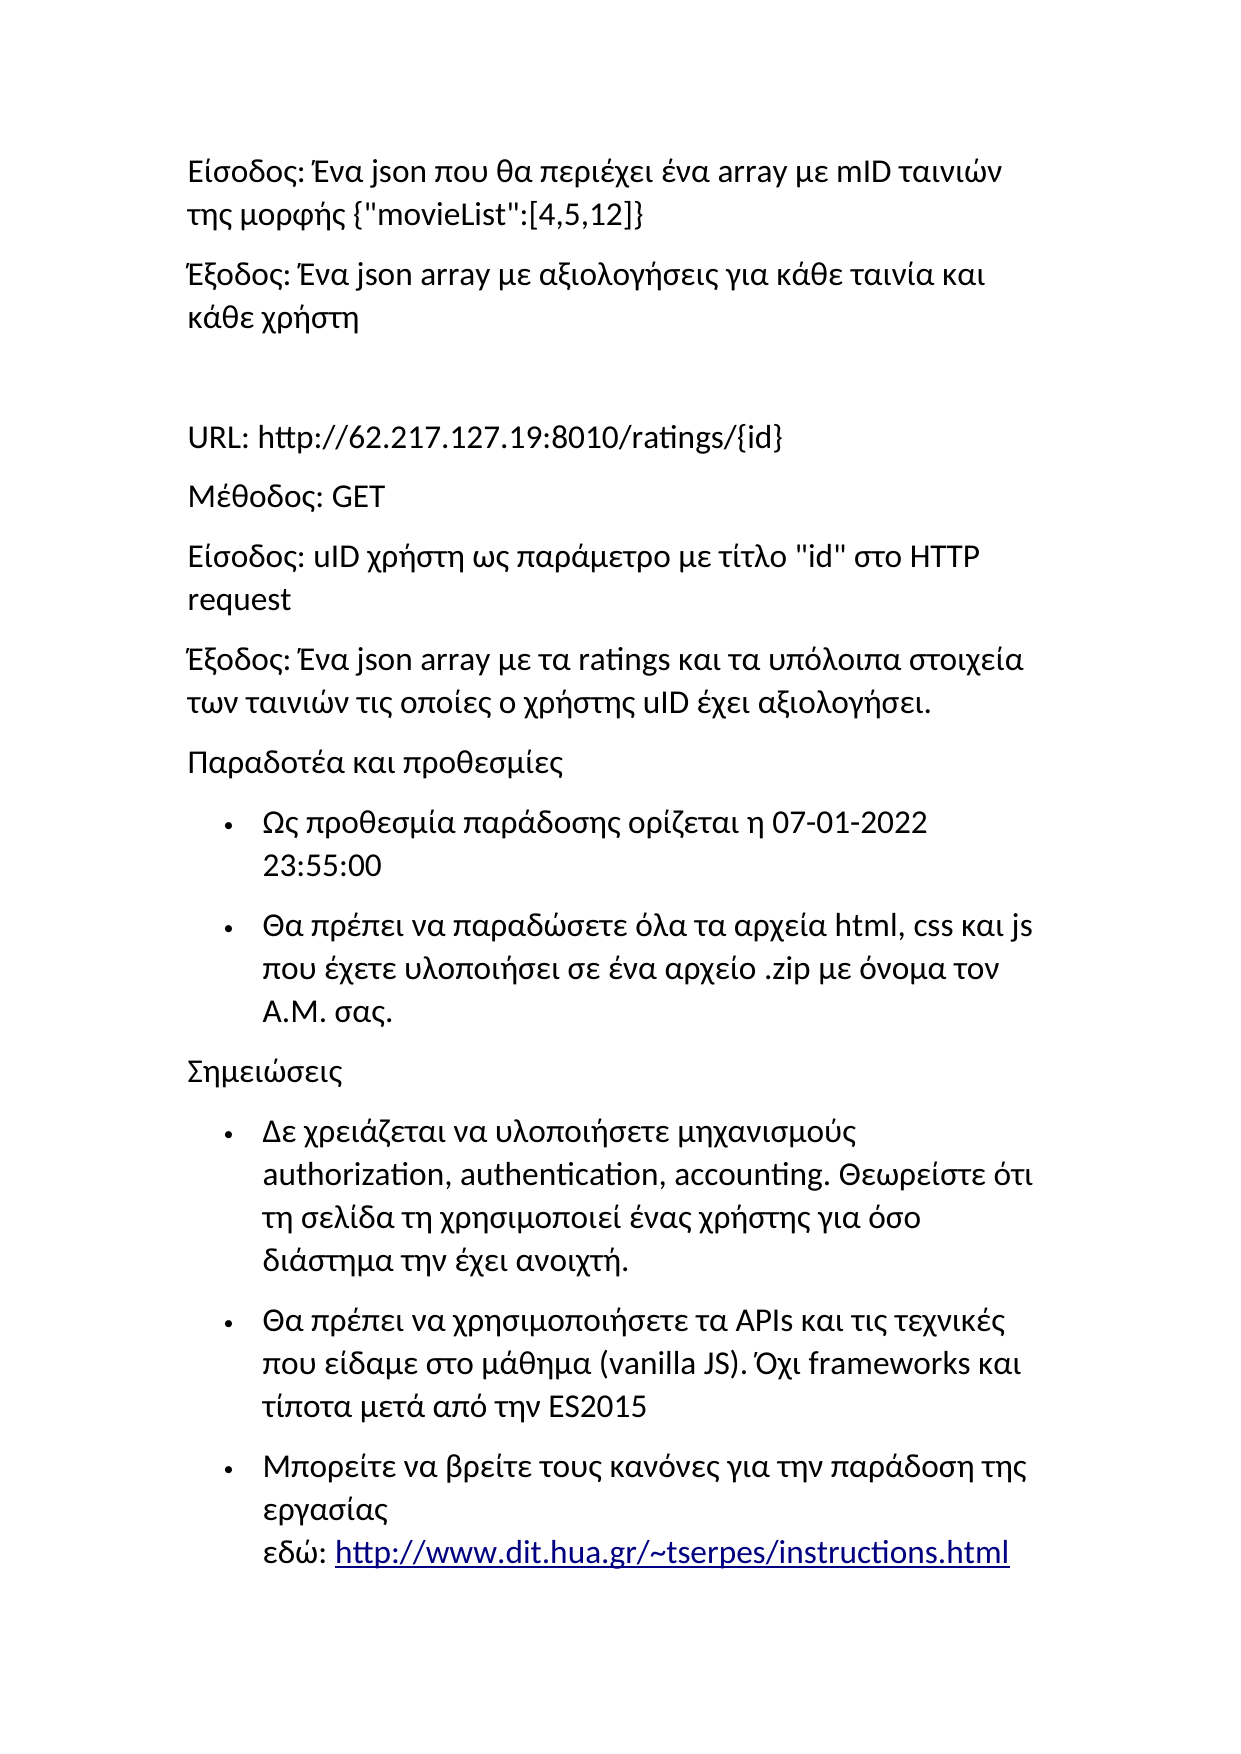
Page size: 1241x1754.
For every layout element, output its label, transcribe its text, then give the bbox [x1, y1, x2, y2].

text Μέθοδος: GET [187, 475, 1053, 516]
text Είσοδος: Ένα json που θα περιέχει ένα array με mID ταινιών της μορφής {"movieList":[4,5,12]} [187, 150, 1053, 234]
list Ως προθεσμία παράδοσης ορίζεται η 07-01-2022 23:55:00 [225, 801, 1053, 885]
text Έξοδος: Ένα json array με τα ratings και τα υπόλοιπα στοιχεία των ταινιών τις οποίες ο χρήστης uID έχει αξιολογήσει. [187, 638, 1053, 722]
list Δε χρειάζεται να υλοποιήσετε μηχανισμούς authorization, authentication, accounting. Θεωρείστε ότι τη σελίδα τη χρησιμοποιεί ένας χρήστης για όσο διάστημα την έχει ανοιχτή. [225, 1109, 1053, 1280]
text Παραδοτέα και προθεσμίες [187, 741, 1053, 782]
text Είσοδος: uID χρήστη ως παράμετρο με τίτλο "id" στο HTTP request [187, 535, 1053, 619]
text URL: http://62.217.127.19:8010/ratings/{id} [187, 416, 1053, 456]
text Σημειώσεις [187, 1050, 1053, 1091]
text Έξοδος: Ένα json array με αξιολογήσεις για κάθε ταινία και κάθε χρήστη [187, 253, 1053, 337]
list Θα πρέπει να χρησιμοποιήσετε τα APIs και τις τεχνικές που είδαμε στο μάθημα (vanilla JS). Όχι frameworks και τίποτα μετά από την ES2015 [225, 1299, 1053, 1426]
list Θα πρέπει να παραδώσετε όλα τα αρχεία html, css και js που έχετε υλοποιήσει σε ένα αρχείο .zip με όνομα τον Α.Μ. σας. [225, 904, 1053, 1031]
list Μπορείτε να βρείτε τους κανόνες για την παράδοση της εργασίας εδώ: http://www.dit.hua.gr/~tserpes/instructions.html [225, 1445, 1053, 1572]
